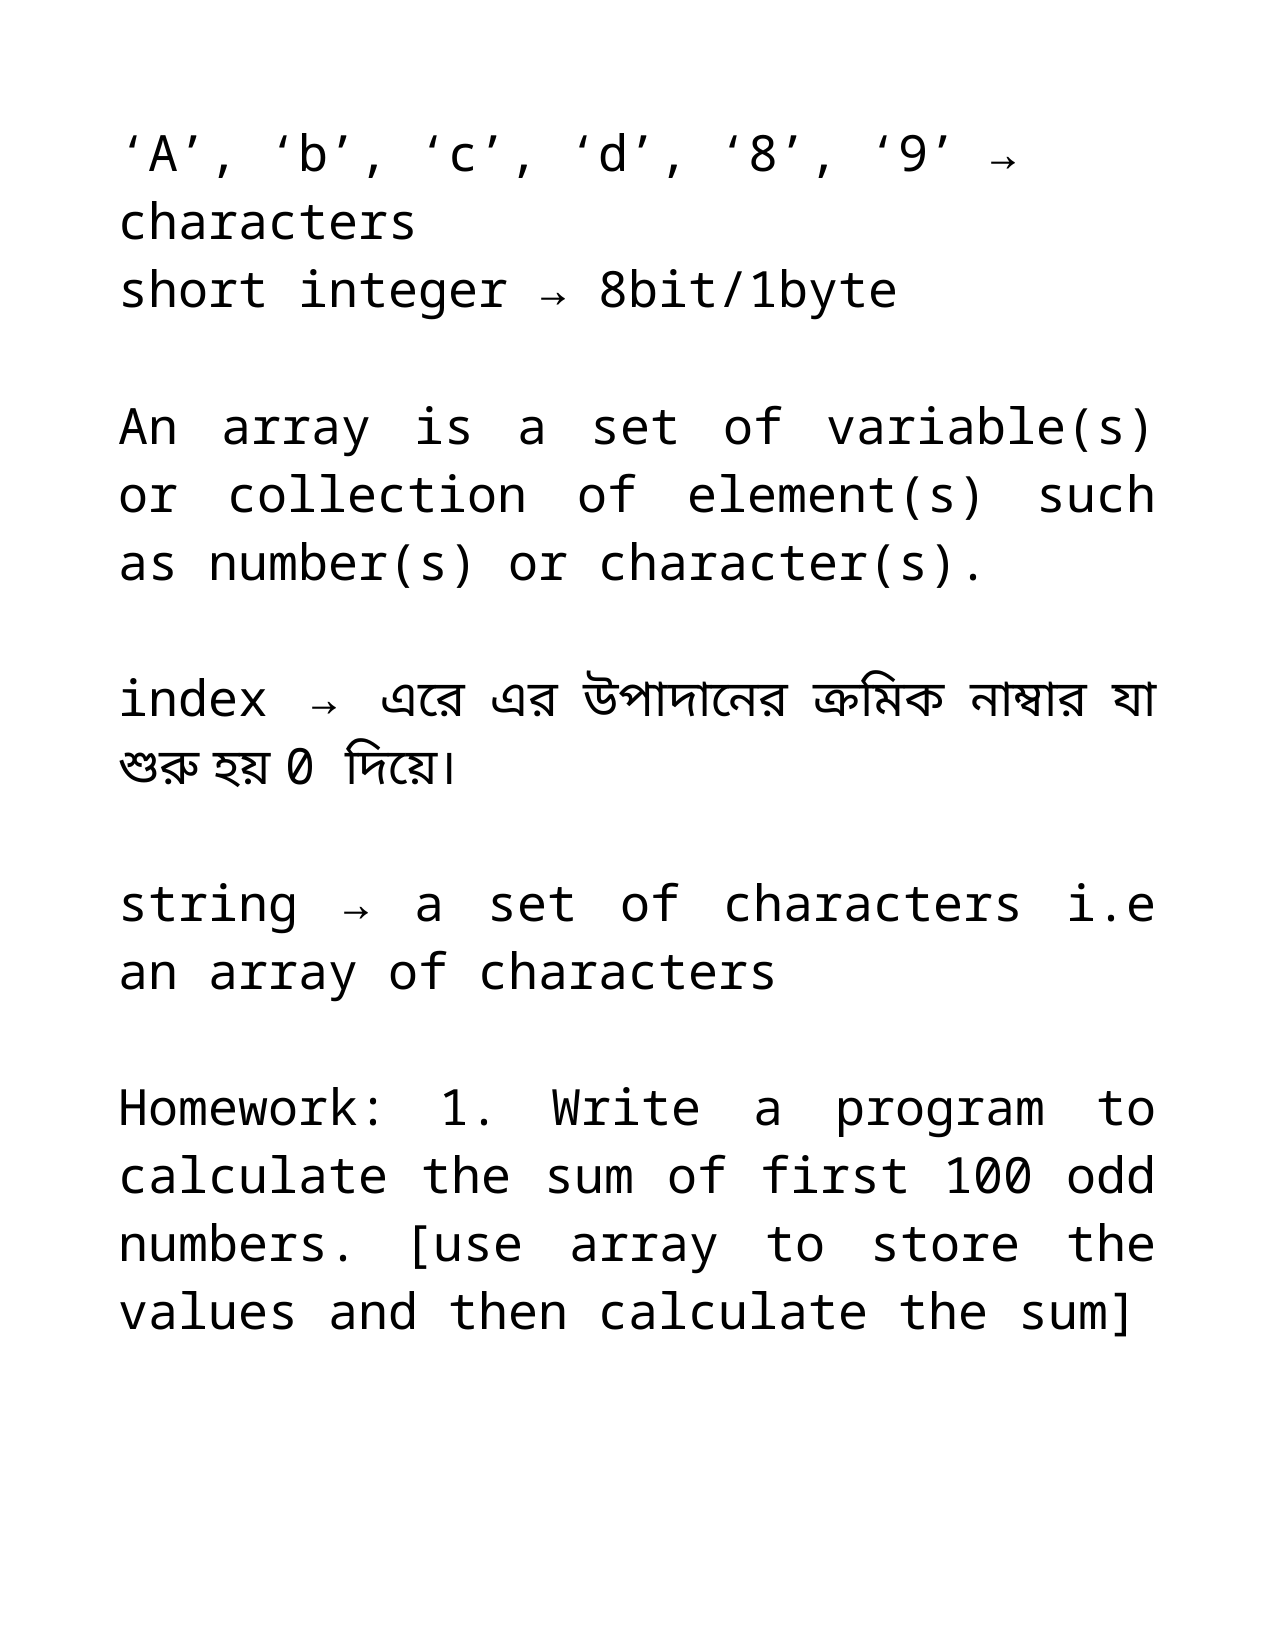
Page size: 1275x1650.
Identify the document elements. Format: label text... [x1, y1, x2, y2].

text Homework: 1. Write a program to calculate the sum of first 100 odd numbers. [use array to store the values and then calculate the sum] [118, 1072, 1157, 1344]
text ‘A’, ‘b’, ‘c’, ‘d’, ‘8’, ‘9’ → characters [118, 118, 1157, 254]
text An array is a set of variable(s) or collection of element(s) such as number(s) or character(s). [118, 391, 1157, 595]
text string → a set of characters i.e an array of characters [118, 867, 1157, 1004]
text index → এরে এর উপাদানের ক্রমিক নাম্বার যা শুরু হয় 0 দিয়ে। [118, 663, 1157, 799]
text short integer → 8bit/1byte [118, 254, 1157, 322]
